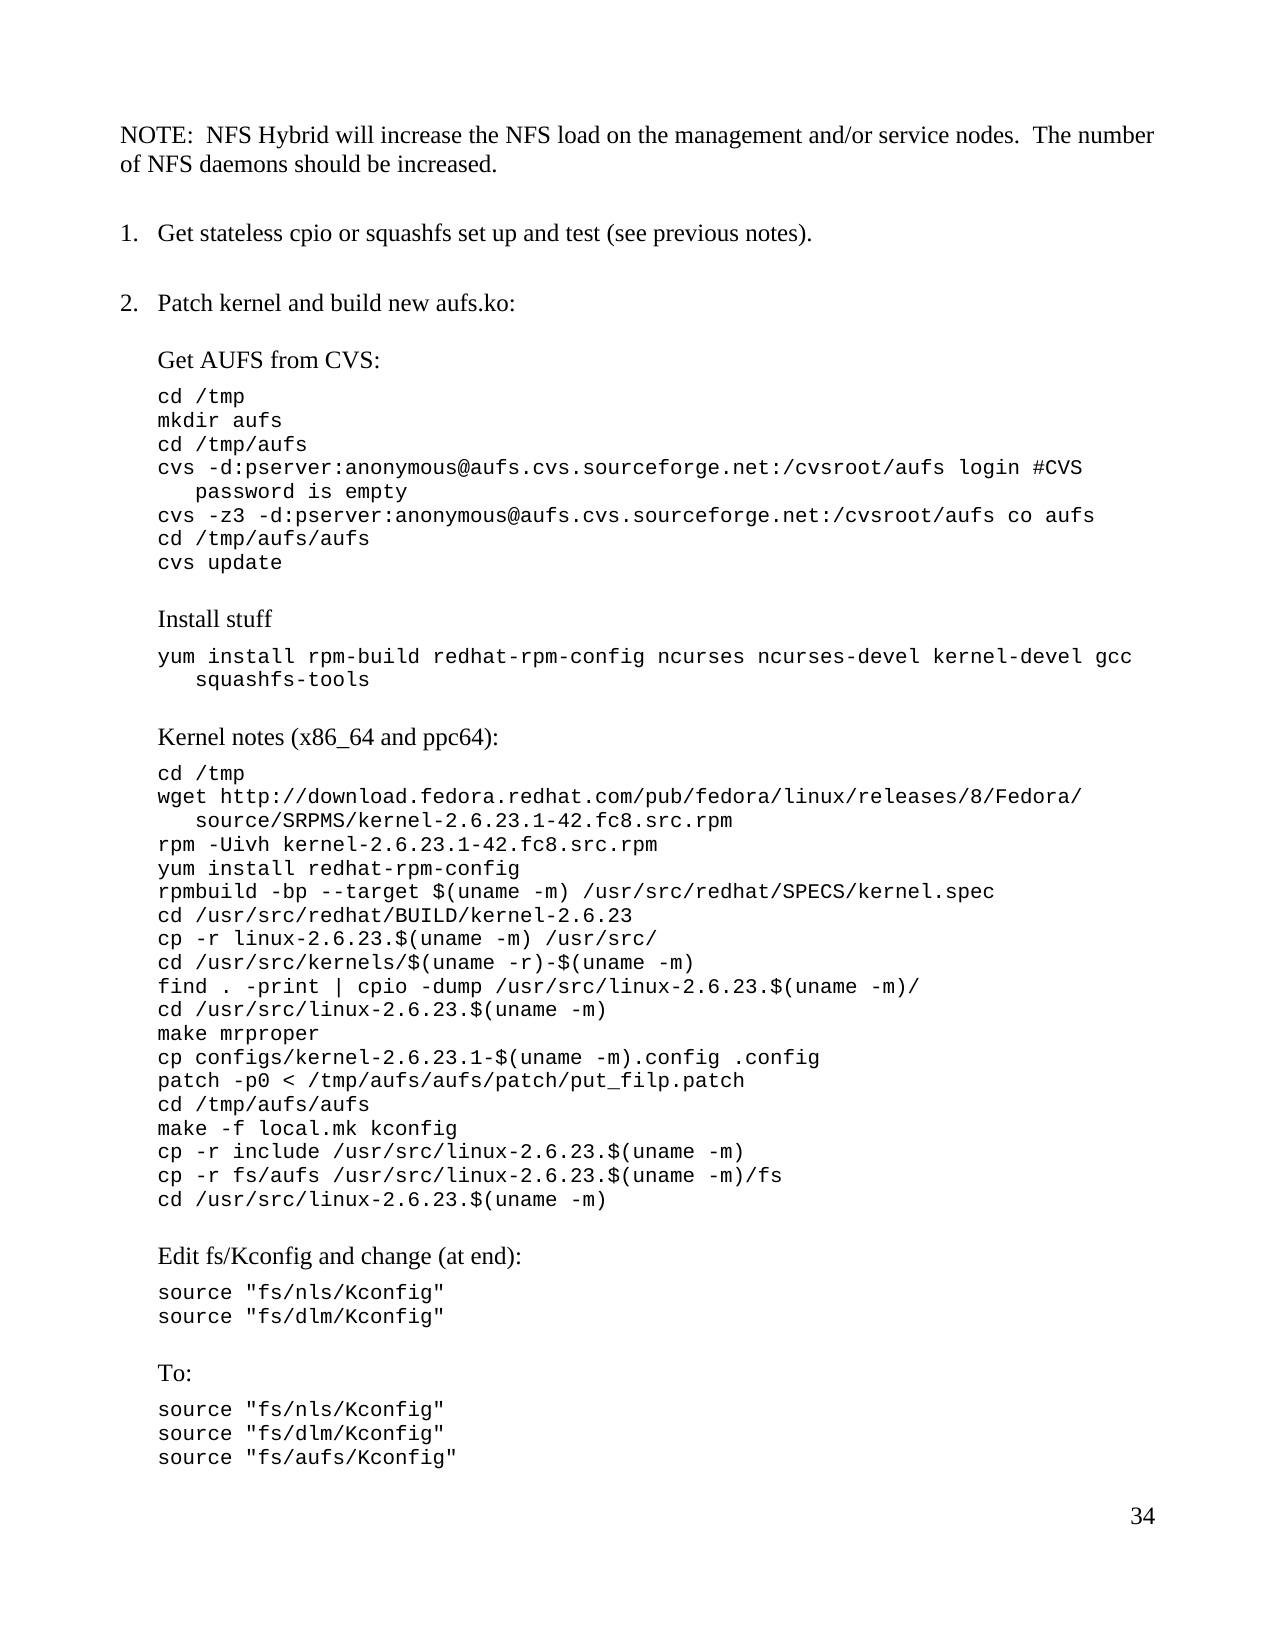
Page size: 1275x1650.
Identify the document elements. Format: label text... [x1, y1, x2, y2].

text Get AUFS from CVS: [157, 345, 1155, 374]
text cd /usr/src/linux-2.6.23.$(uname -m) [157, 999, 1155, 1023]
list Patch kernel and build new aufs.ko: [120, 288, 1155, 316]
text cd /usr/src/kernels/$(uname -r)-$(uname -m) [157, 952, 1155, 976]
text To: [157, 1358, 1155, 1387]
text rpm -Uivh kernel-2.6.23.1-42.fc8.src.rpm [157, 834, 1155, 857]
text source "fs/dlm/Kconfig" [157, 1306, 1155, 1329]
text cd /tmp/aufs/aufs [157, 1094, 1155, 1118]
text source "fs/nls/Kconfig" [157, 1399, 1155, 1423]
text cd /tmp [157, 763, 1155, 787]
text cvs -z3 -d:pserver:anonymous@aufs.cvs.sourceforge.net:/cvsroot/aufs co aufs [157, 505, 1155, 528]
text rpmbuild -bp --target $(uname -m) /usr/src/redhat/SPECS/kernel.spec [157, 881, 1155, 905]
text cp -r fs/aufs /usr/src/linux-2.6.23.$(uname -m)/fs [157, 1165, 1155, 1188]
text mkdir aufs [157, 410, 1155, 434]
text cvs update [157, 552, 1155, 576]
text cd /tmp [157, 386, 1155, 410]
text yum install rpm-build redhat-rpm-config ncurses ncurses-devel kernel-devel gcc squashfs-tools [157, 646, 1155, 693]
text cd /usr/src/linux-2.6.23.$(uname -m) [157, 1188, 1155, 1212]
text cd /usr/src/redhat/BUILD/kernel-2.6.23 [157, 905, 1155, 928]
list Get stateless cpio or squashfs set up and test (see previous notes). [120, 218, 1155, 247]
text cd /tmp/aufs/aufs [157, 528, 1155, 552]
text cp -r linux-2.6.23.$(uname -m) /usr/src/ [157, 928, 1155, 952]
text patch -p0 < /tmp/aufs/aufs/patch/put_filp.patch [157, 1070, 1155, 1094]
text yum install redhat-rpm-config [157, 857, 1155, 881]
text wget http://download.fedora.redhat.com/pub/fedora/linux/releases/8/Fedora/source/SRPMS/kernel-2.6.23.1-42.fc8.src.rpm [157, 787, 1155, 834]
text cvs -d:pserver:anonymous@aufs.cvs.sourceforge.net:/cvsroot/aufs login #CVS password is empty [157, 457, 1155, 505]
text Edit fs/Kconfig and change (at end): [157, 1241, 1155, 1270]
text cp -r include /usr/src/linux-2.6.23.$(uname -m) [157, 1141, 1155, 1165]
text make mrproper [157, 1023, 1155, 1047]
text make -f local.mk kconfig [157, 1118, 1155, 1141]
text source "fs/aufs/Kconfig" [157, 1447, 1155, 1470]
text Install stuff [157, 604, 1155, 633]
text cd /tmp/aufs [157, 434, 1155, 457]
text NOTE: NFS Hybrid will increase the NFS load on the management and/or service nodes. The number of NFS daemons should be increased. [120, 120, 1155, 177]
text Kernel notes (x86_64 and ppc64): [157, 722, 1155, 750]
text find . -print | cpio -dump /usr/src/linux-2.6.23.$(uname -m)/ [157, 976, 1155, 999]
text cp configs/kernel-2.6.23.1-$(uname -m).config .config [157, 1047, 1155, 1070]
text source "fs/nls/Kconfig" [157, 1282, 1155, 1306]
text source "fs/dlm/Kconfig" [157, 1423, 1155, 1447]
